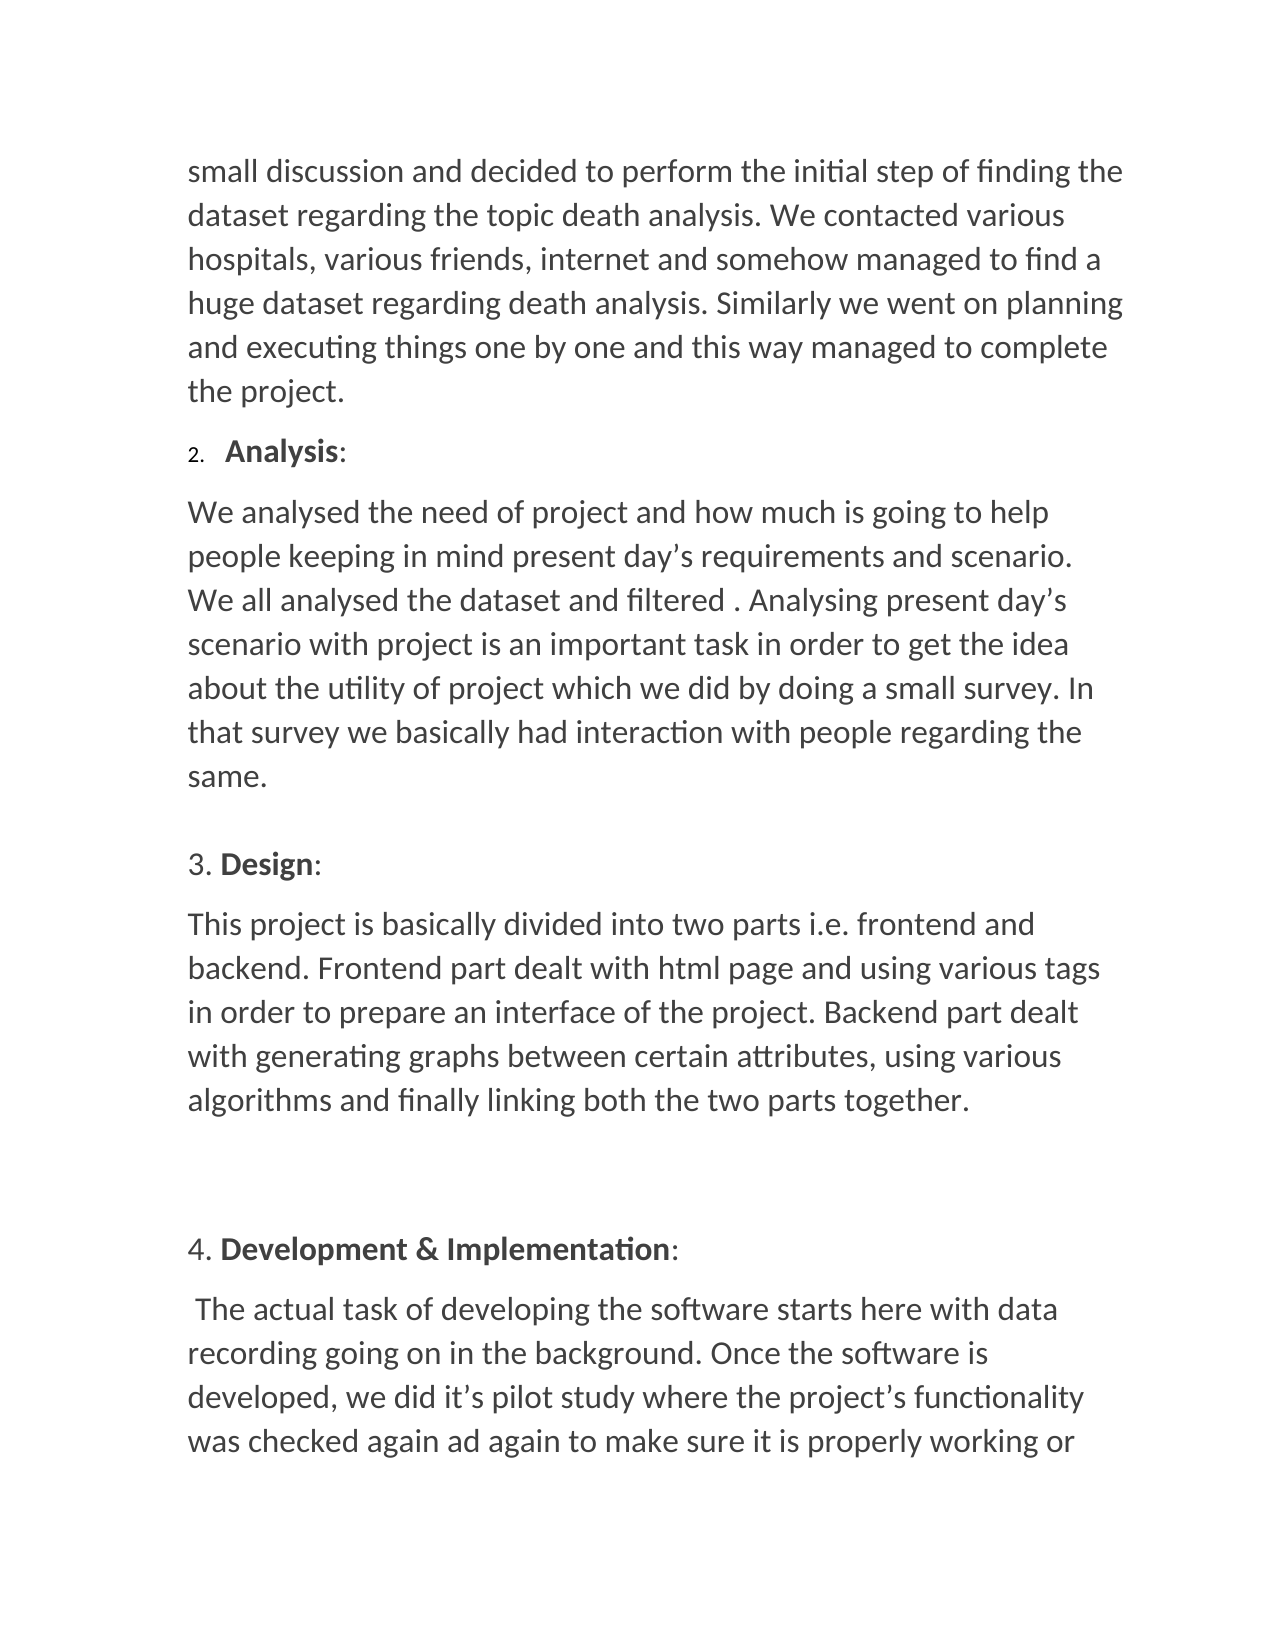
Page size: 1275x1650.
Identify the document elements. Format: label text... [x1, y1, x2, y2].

text The actual task of developing the software starts here with data recording going on in the background. Once the software is developed, we did it’s pilot study where the project’s functionality was checked again ad again to make sure it is properly working or [187, 1288, 1125, 1461]
text 4. Development & Implementation: [187, 1140, 1125, 1268]
text We analysed the need of project and how much is going to help people keeping in mind present day’s requirements and scenario. We all analysed the dataset and filtered . Analysing present day’s scenario with project is an important task in order to get the idea about the utility of project which we did by doing a small survey. In that survey we basically had interaction with people regarding the same. 3. Design: [187, 491, 1125, 883]
text small discussion and decided to perform the initial step of finding the dataset regarding the topic death analysis. We contacted various hospitals, various friends, internet and somehow managed to find a huge dataset regarding death analysis. Similarly we went on planning and executing things one by one and this way managed to complete the project. [187, 150, 1125, 411]
list Analysis: [187, 430, 1125, 471]
text This project is basically divided into two parts i.e. frontend and backend. Frontend part dealt with html page and using various tags in order to prepare an interface of the project. Backend part dealt with generating graphs between certain attributes, using various algorithms and finally linking both the two parts together. [187, 903, 1125, 1120]
